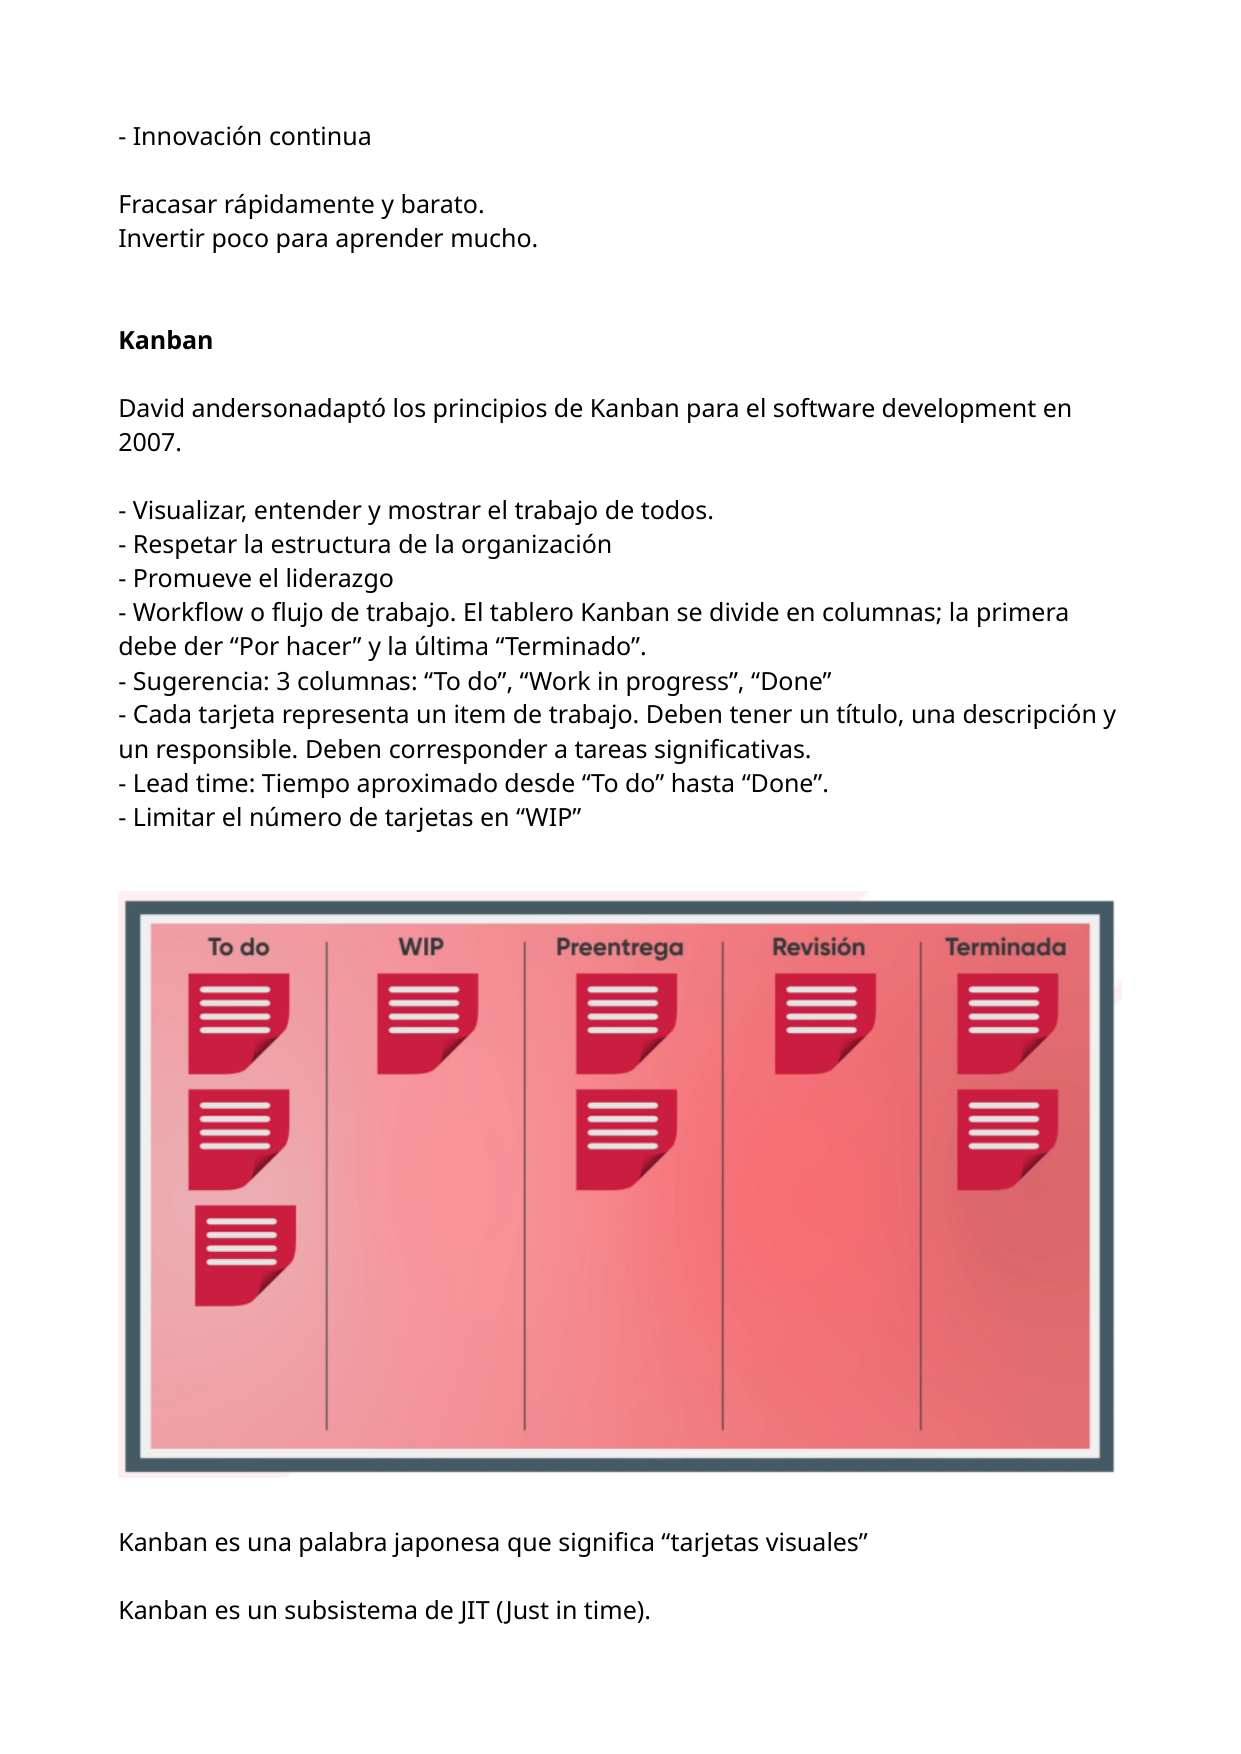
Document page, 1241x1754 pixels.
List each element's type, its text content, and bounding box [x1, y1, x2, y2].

text - Cada tarjeta representa un item de trabajo. Deben tener un título, una descripción y un responsible. Deben corresponder a tareas significativas. [118, 697, 1122, 765]
text - Visualizar, entender y mostrar el trabajo de todos. [118, 493, 1122, 527]
text - Limitar el número de tarjetas en “WIP” [118, 799, 1122, 833]
picture [118, 891, 1123, 1478]
text - Lead time: Tiempo aproximado desde “To do” hasta “Done”. [118, 765, 1122, 799]
text Fracasar rápidamente y barato. [118, 186, 1122, 220]
text Kanban es un subsistema de JIT (Just in time). [118, 1593, 1122, 1627]
text Invertir poco para aprender mucho. [118, 220, 1122, 254]
text [118, 867, 1122, 891]
text - Workflow o flujo de trabajo. El tablero Kanban se divide en columnas; la primera debe der “Por hacer” y la última “Terminado”. [118, 595, 1122, 663]
text - Respetar la estructura de la organización [118, 527, 1122, 561]
text David andersonadaptó los principios de Kanban para el software development en 2007. [118, 391, 1122, 459]
text Kanban [118, 322, 1122, 357]
text - Promueve el liderazgo [118, 561, 1122, 595]
text - Sugerencia: 3 columnas: “To do”, “Work in progress”, “Done” [118, 663, 1122, 697]
text - Innovación continua [118, 118, 1122, 152]
text Kanban es una palabra japonesa que significa “tarjetas visuales” [118, 1478, 1122, 1559]
